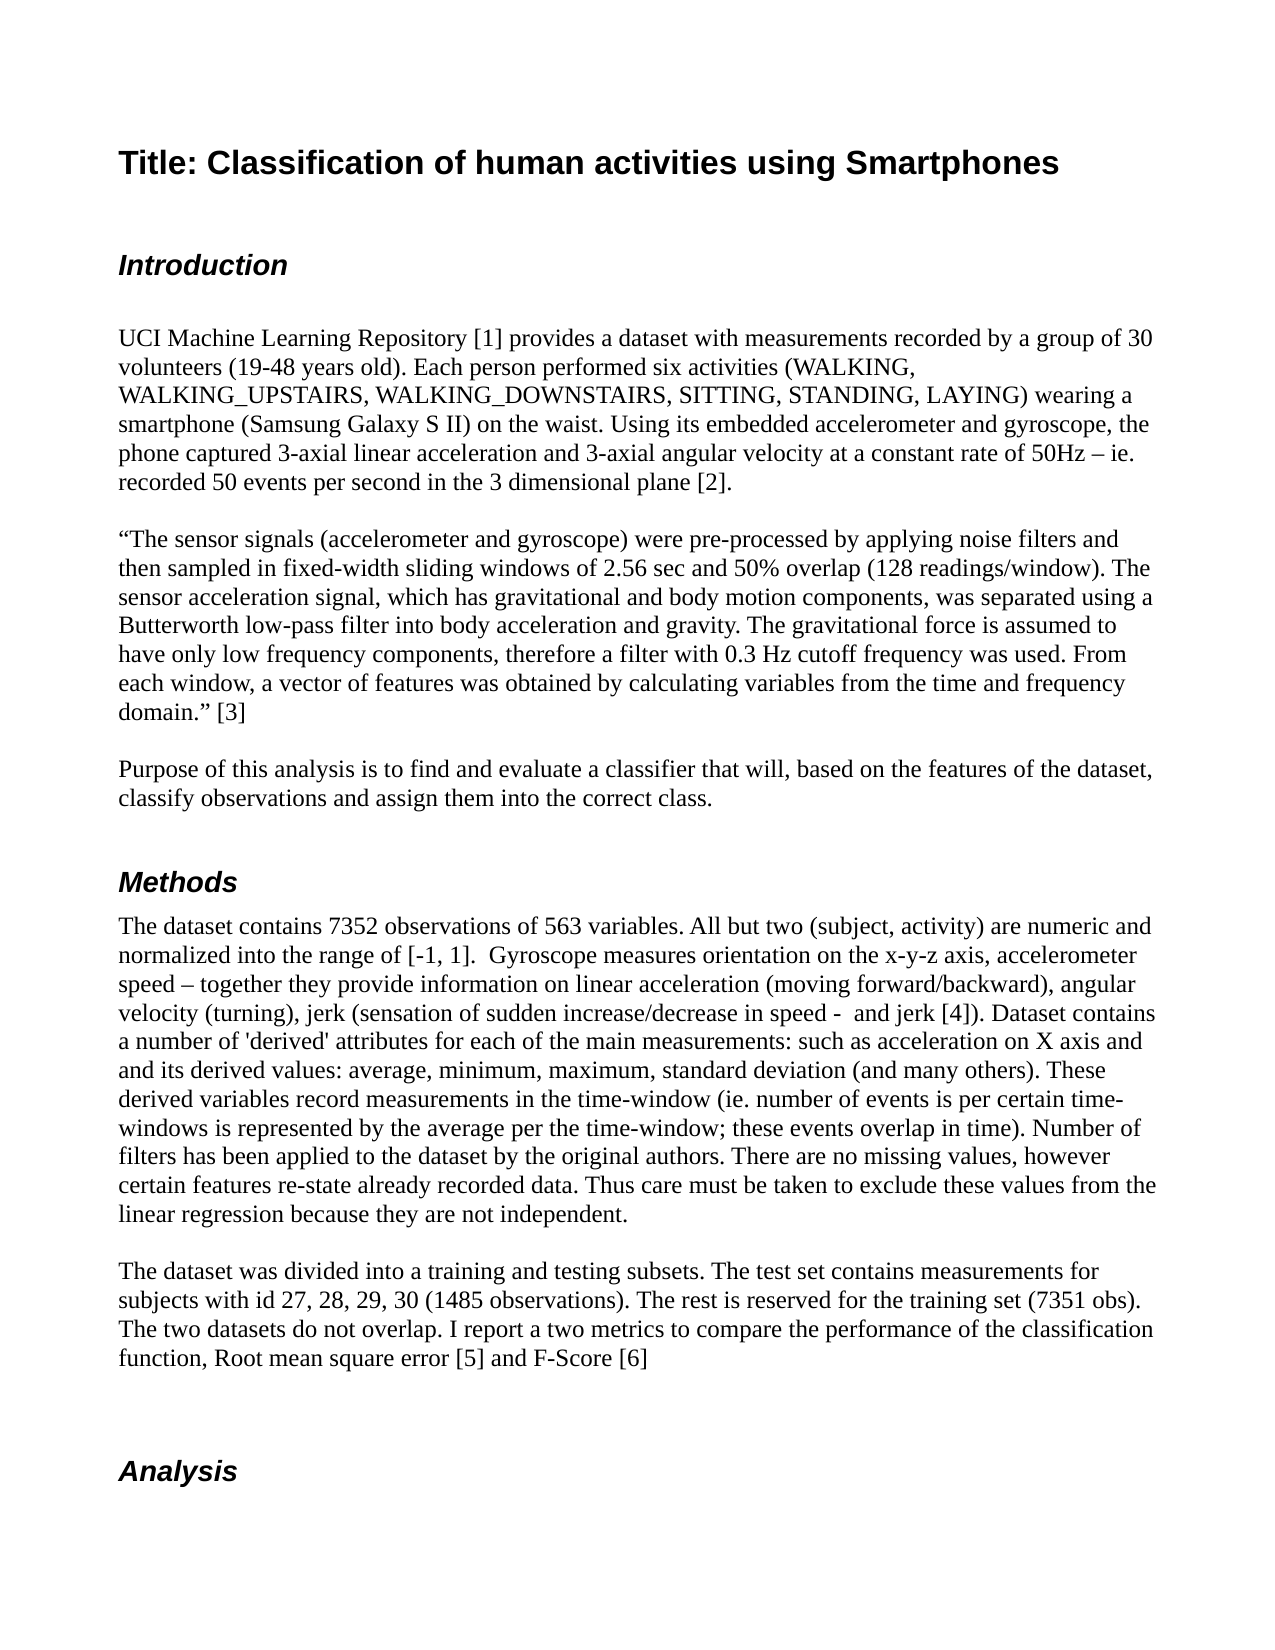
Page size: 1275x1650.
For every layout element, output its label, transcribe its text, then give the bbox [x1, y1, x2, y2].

subtitle Analysis [118, 1454, 1157, 1487]
subtitle Title: Classification of human activities using Smartphones [118, 143, 1157, 182]
text “The sensor signals (accelerometer and gyroscope) were pre-processed by applying noise filters and then sampled in fixed-width sliding windows of 2.56 sec and 50% overlap (128 readings/window). The sensor acceleration signal, which has gravitational and body motion components, was separated using a Butterworth low-pass filter into body acceleration and gravity. The gravitational force is assumed to have only low frequency components, therefore a filter with 0.3 Hz cutoff frequency was used. From each window, a vector of features was obtained by calculating variables from the time and frequency domain.” [3] [118, 495, 1157, 754]
text The dataset contains 7352 observations of 563 variables. All but two (subject, activity) are numeric and normalized into the range of [-1, 1]. Gyroscope measures orientation on the x-y-z axis, accelerometer speed – together they provide information on linear acceleration (moving forward/backward), angular velocity (turning), jerk (sensation of sudden increase/decrease in speed - and jerk [4]). Dataset contains a number of 'derived' attributes for each of the main measurements: such as acceleration on X axis and and its derived values: average, minimum, maximum, standard deviation (and many others). These derived variables record measurements in the time-window (ie. number of events is per certain time-windows is represented by the average per the time-window; these events overlap in time). Number of filters has been applied to the dataset by the original authors. There are no missing values, however certain features re-state already recorded data. Thus care must be taken to exclude these values from the linear regression because they are not independent. [118, 911, 1157, 1228]
text UCI Machine Learning Repository [1] provides a dataset with measurements recorded by a group of 30 volunteers (19-48 years old). Each person performed six activities (WALKING, WALKING_UPSTAIRS, WALKING_DOWNSTAIRS, SITTING, STANDING, LAYING) wearing a smartphone (Samsung Galaxy S II) on the waist. Using its embedded accelerometer and gyroscope, the phone captured 3-axial linear acceleration and 3-axial angular velocity at a constant rate of 50Hz – ie. recorded 50 events per second in the 3 dimensional plane [2]. [118, 323, 1157, 495]
subtitle Methods [118, 865, 1157, 899]
subtitle Introduction [118, 248, 1157, 282]
text The dataset was divided into a training and testing subsets. The test set contains measurements for subjects with id 27, 28, 29, 30 (1485 observations). The rest is reserved for the training set (7351 obs). The two datasets do not overlap. I report a two metrics to compare the performance of the classification function, Root mean square error [5] and F-Score [6] [118, 1256, 1157, 1371]
text Purpose of this analysis is to find and evaluate a classifier that will, based on the features of the dataset, classify observations and assign them into the correct class. [118, 754, 1157, 812]
